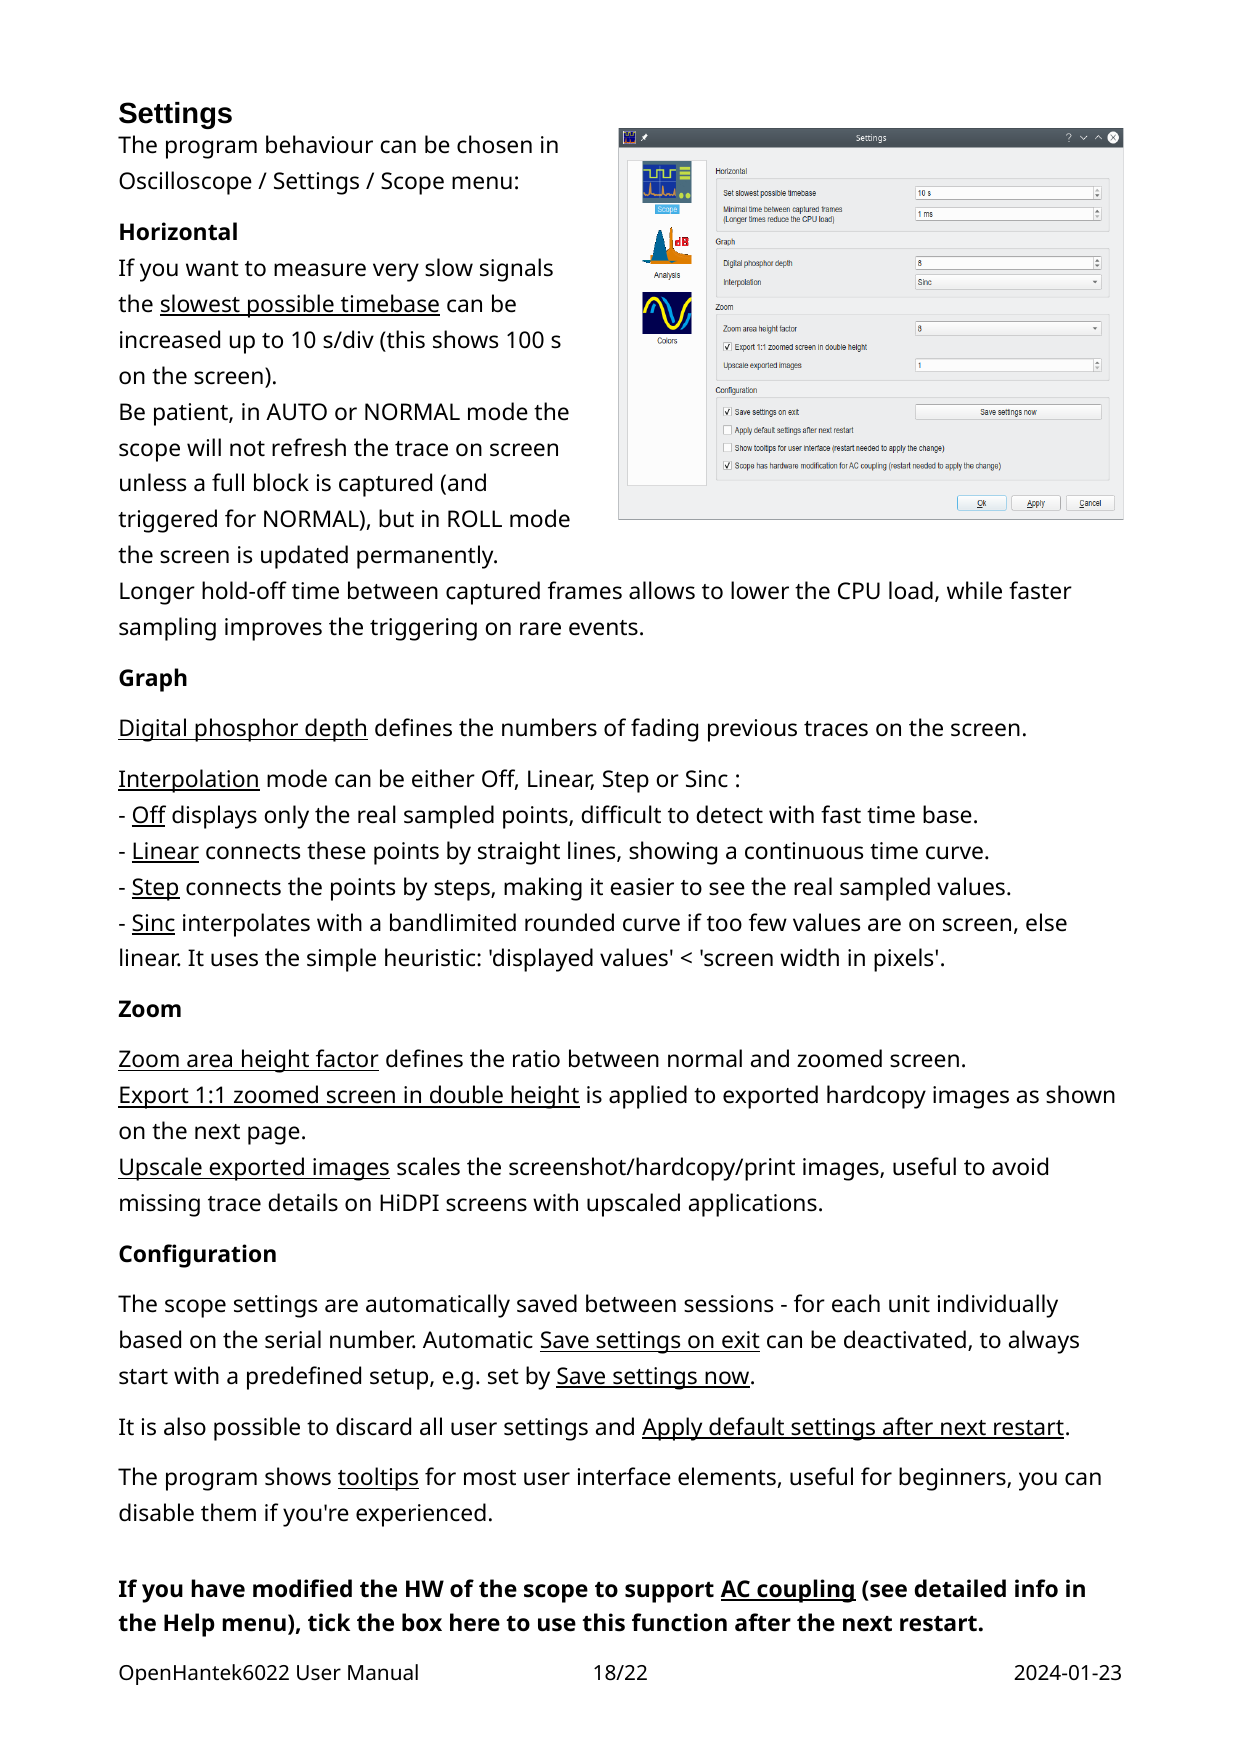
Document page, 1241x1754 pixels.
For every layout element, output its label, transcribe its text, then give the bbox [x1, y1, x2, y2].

subtitle Zoom area height factor defines the ratio between normal and zoomed screen. Export 1:1 zoomed screen in double height is applied to exported hardcopy images as shown on the next page. Upscale exported images scales the screenshot/hardcopy/print images, useful to avoid missing trace details on HiDPI screens with upscaled applications. [118, 1043, 1122, 1218]
subtitle The scope settings are automatically saved between sessions - for each unit individually based on the serial number. Automatic Save settings on exit can be deactivated, to always start with a predefined setup, e.g. set by Save settings now. [118, 1288, 1122, 1391]
subtitle Zoom [118, 993, 1122, 1024]
subtitle Settings [118, 96, 1122, 129]
subtitle Graph [118, 662, 1122, 693]
subtitle It is also possible to discard all user settings and Apply default settings after next restart. [118, 1411, 1122, 1442]
picture [618, 128, 1124, 520]
subtitle Horizontal If you want to measure very slow signals the slowest possible timebase can be increased up to 10 s/div (this shows 100 s on the screen). Be patient, in AUTO or NORMAL mode the scope will not refresh the trace on screen unless a full block is captured (and triggered for NORMAL), but in ROLL mode the screen is updated permanently. Longer hold-off time between captured frames allows to lower the CPU load, while faster sampling improves the triggering on rare events. [118, 216, 1122, 642]
subtitle The program behaviour can be chosen in Oscilloscope / Settings / Scope menu: [118, 129, 618, 197]
subtitle If you have modified the HW of the scope to support AC coupling (see detailed info in the Help menu), tick the box here to use this function after the next restart. [118, 1573, 1122, 1638]
subtitle The program shows tooltips for most user interface elements, useful for beginners, you can disable them if you're experienced. [118, 1461, 1122, 1528]
subtitle Digital phosphor depth defines the numbers of fading previous traces on the screen. [118, 712, 1122, 743]
subtitle Interpolation mode can be either Off, Linear, Step or Sinc : - Off displays only the real sampled points, difficult to detect with fast time base. - Linear connects these points by straight lines, showing a continuous time curve. - Step connects the points by steps, making it easier to see the real sampled values. - Sinc interpolates with a bandlimited rounded curve if too few values are on screen, else linear. It uses the simple heuristic: 'displayed values' < 'screen width in pixels'. [118, 763, 1122, 974]
subtitle Configuration [118, 1238, 1122, 1269]
